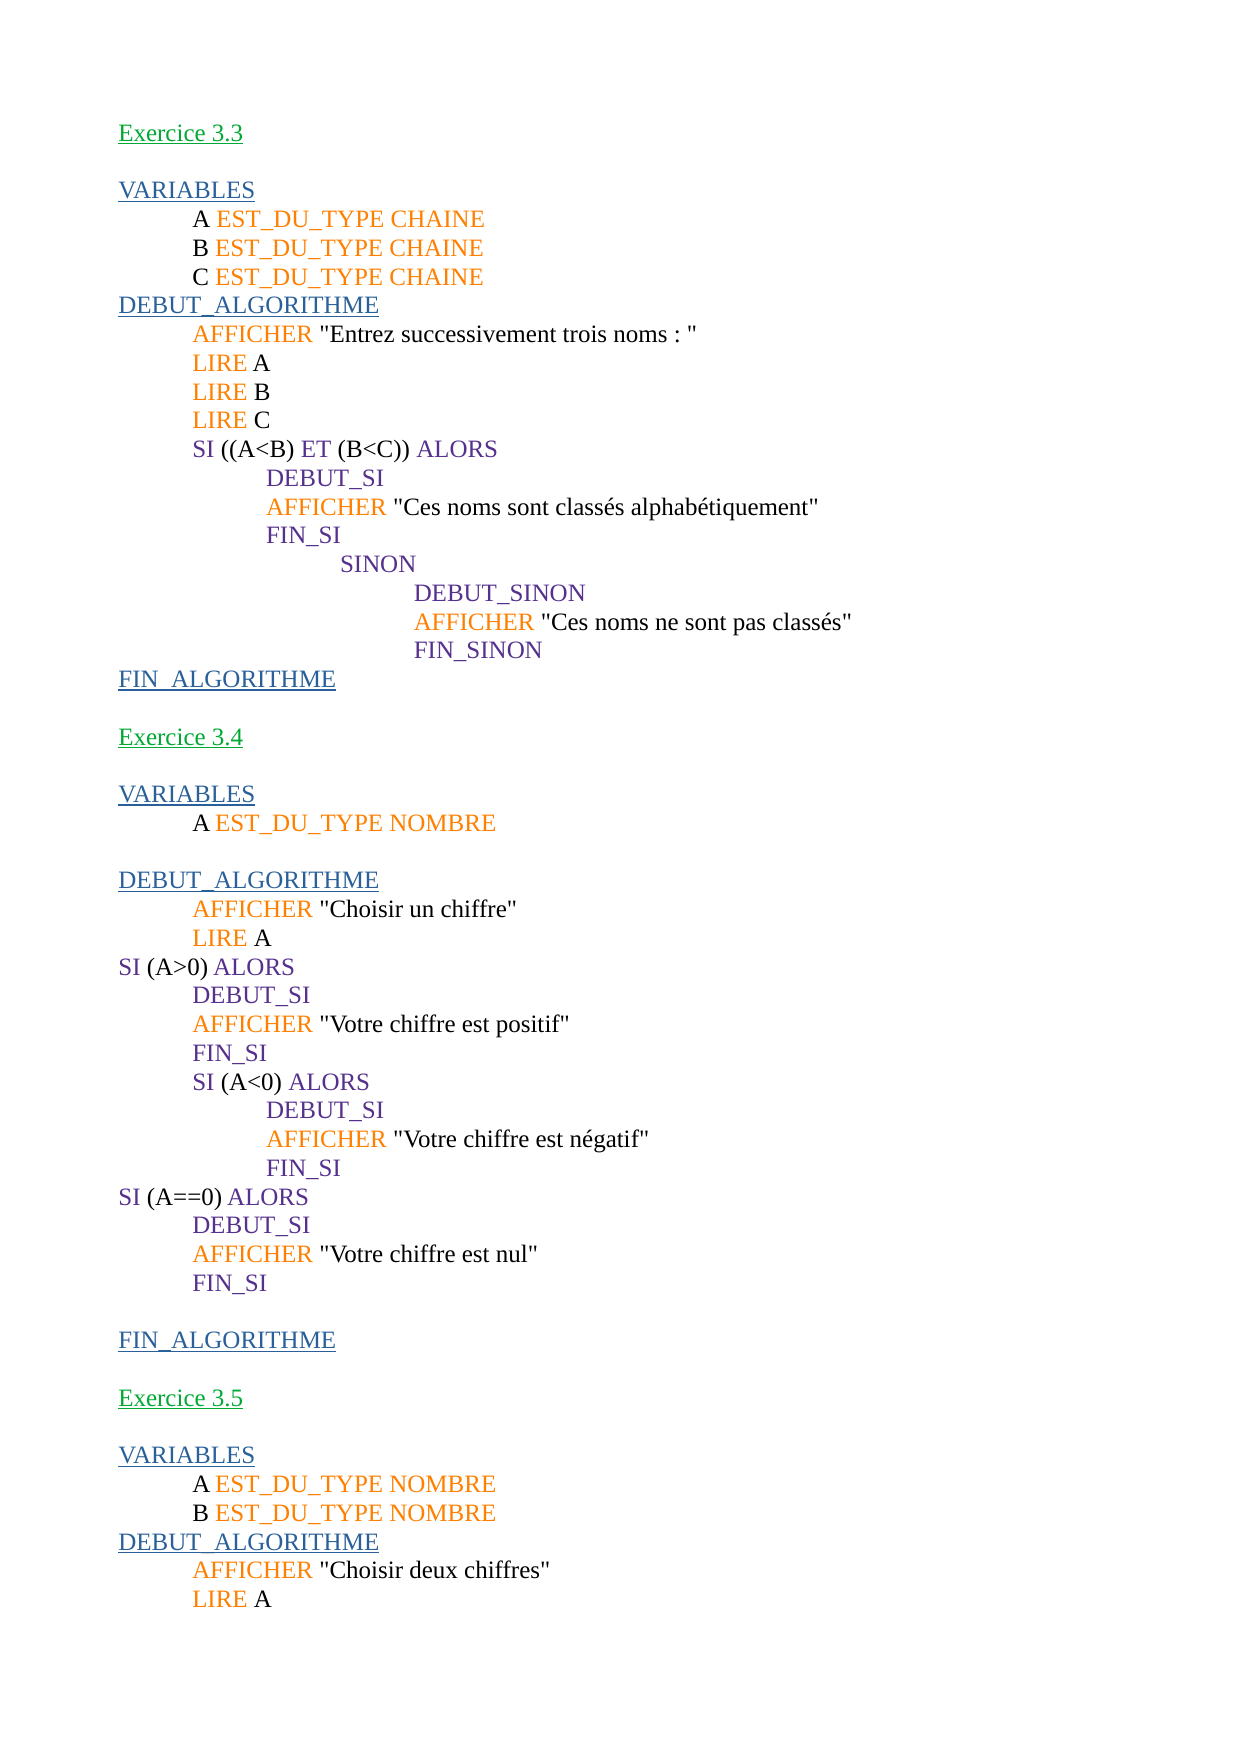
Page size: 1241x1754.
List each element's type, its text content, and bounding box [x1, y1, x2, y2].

text Exercice 3.5 [118, 1383, 1122, 1412]
text DEBUT_SI [118, 1096, 1122, 1124]
text AFFICHER "Votre chiffre est positif" [118, 1009, 1122, 1038]
text C EST_DU_TYPE CHAINE [118, 262, 1122, 291]
text A EST_DU_TYPE CHAINE [118, 204, 1122, 233]
text AFFICHER "Choisir deux chiffres" [118, 1556, 1122, 1584]
text VARIABLES [118, 1441, 1122, 1469]
text B EST_DU_TYPE NOMBRE [118, 1498, 1122, 1527]
text VARIABLES [118, 176, 1122, 204]
text SI (A>0) ALORS [118, 952, 1122, 981]
text DEBUT_SI [118, 463, 1122, 492]
text AFFICHER "Choisir un chiffre" [118, 894, 1122, 923]
text FIN_ALGORITHME [118, 664, 1122, 693]
text SI (A<0) ALORS [118, 1067, 1122, 1096]
text AFFICHER "Entrez successivement trois noms : " [118, 319, 1122, 348]
text LIRE A [118, 1584, 1122, 1613]
text LIRE C [118, 406, 1122, 434]
text Exercice 3.4 [118, 722, 1122, 751]
text DEBUT_ALGORITHME [118, 1527, 1122, 1556]
text A EST_DU_TYPE NOMBRE [118, 1469, 1122, 1498]
text SI (A==0) ALORS [118, 1182, 1122, 1211]
text LIRE A [118, 348, 1122, 377]
text FIN_ALGORITHME [118, 1326, 1122, 1354]
text FIN_SI [118, 521, 1122, 549]
text DEBUT_SINON [118, 578, 1122, 607]
text DEBUT_SI [118, 1211, 1122, 1239]
text Exercice 3.3 [118, 118, 1122, 147]
text AFFICHER "Votre chiffre est négatif" [118, 1124, 1122, 1153]
text FIN_SI [118, 1153, 1122, 1182]
text DEBUT_ALGORITHME [118, 291, 1122, 319]
text DEBUT_ALGORITHME [118, 866, 1122, 894]
text LIRE A [118, 923, 1122, 952]
text A EST_DU_TYPE NOMBRE [118, 808, 1122, 837]
text LIRE B [118, 377, 1122, 406]
text SI ((A<B) ET (B<C)) ALORS [118, 434, 1122, 463]
text FIN_SINON [118, 636, 1122, 664]
text VARIABLES [118, 779, 1122, 808]
text FIN_SI [118, 1268, 1122, 1297]
text SINON [118, 549, 1122, 578]
text AFFICHER "Ces noms sont classés alphabétiquement" [118, 492, 1122, 521]
text DEBUT_SI [118, 981, 1122, 1009]
text AFFICHER "Ces noms ne sont pas classés" [118, 607, 1122, 636]
text FIN_SI [118, 1038, 1122, 1067]
text AFFICHER "Votre chiffre est nul" [118, 1239, 1122, 1268]
text B EST_DU_TYPE CHAINE [118, 233, 1122, 262]
